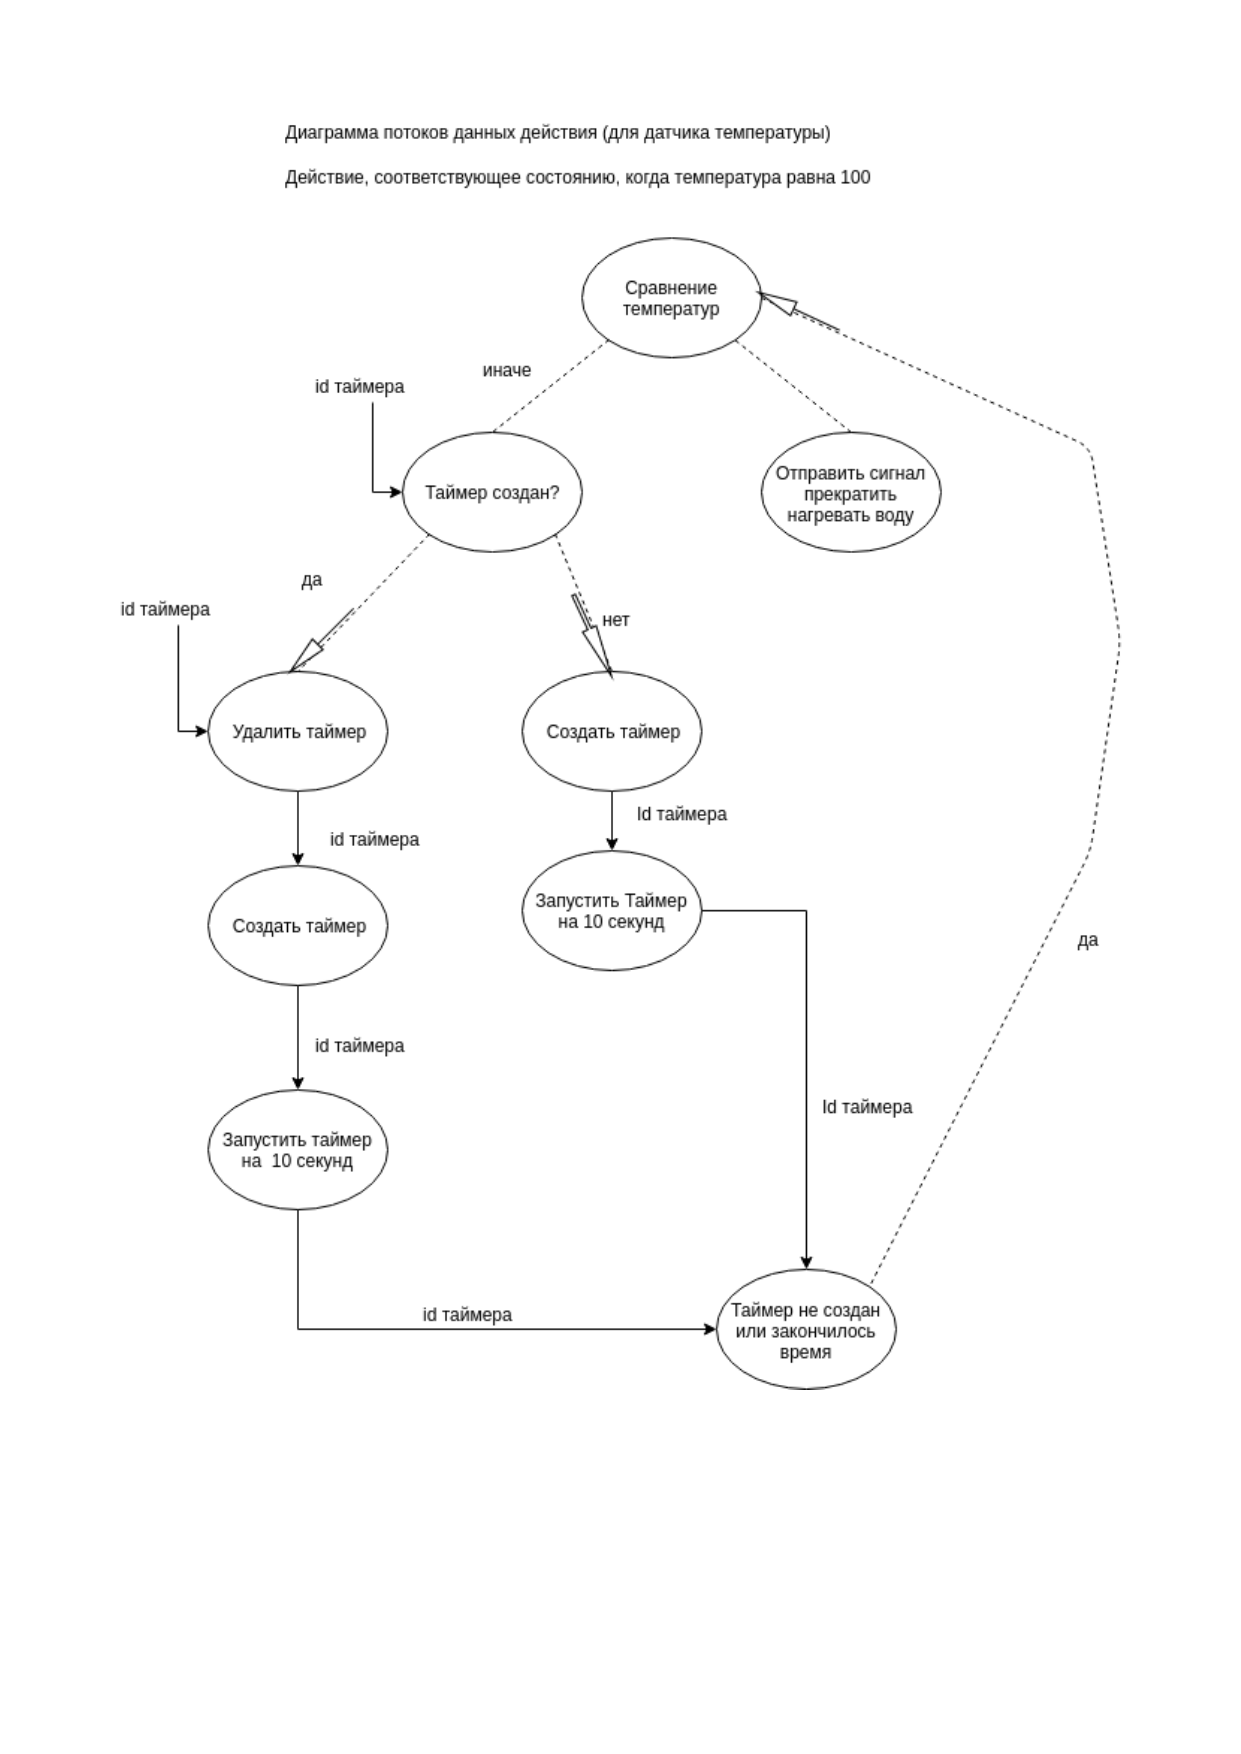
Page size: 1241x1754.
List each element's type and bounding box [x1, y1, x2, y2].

picture [118, 118, 1123, 1390]
